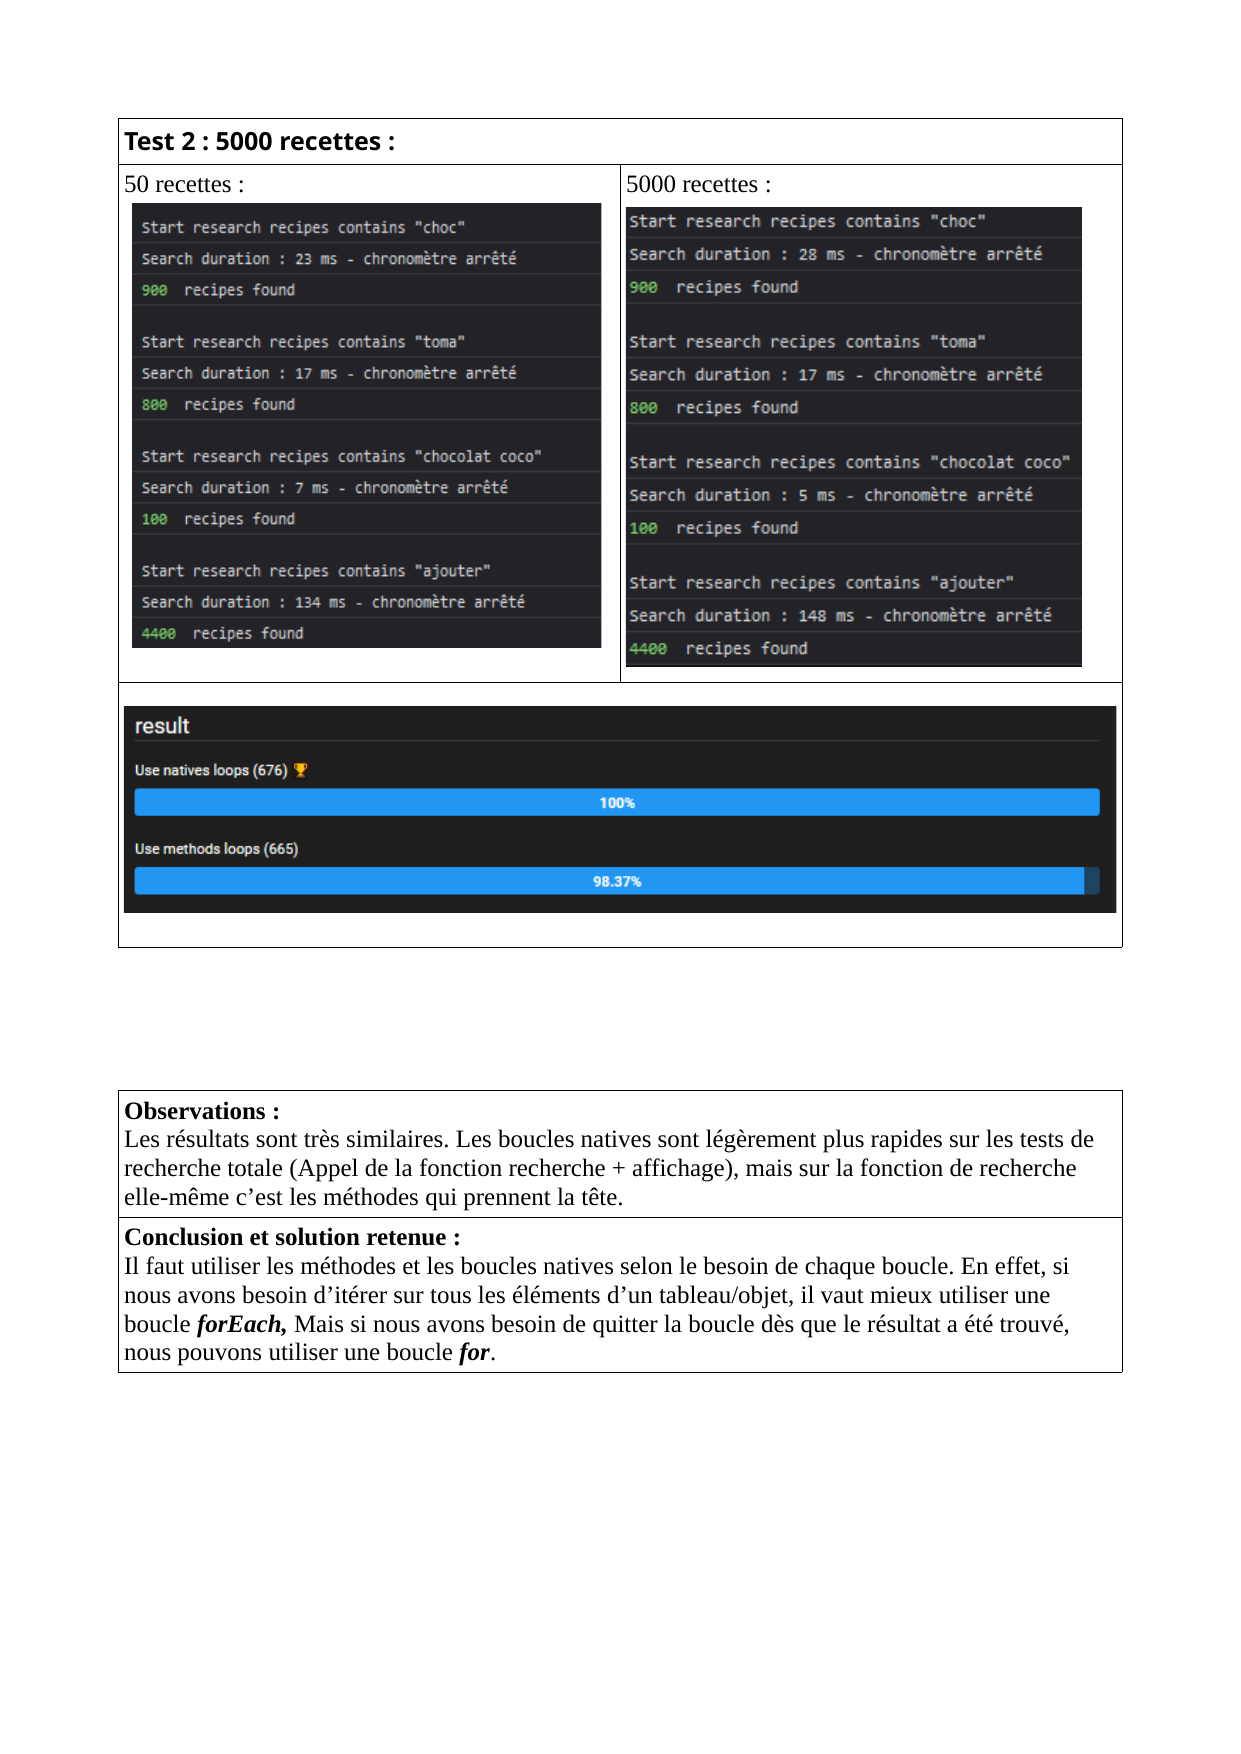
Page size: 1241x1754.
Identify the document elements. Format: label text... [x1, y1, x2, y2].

picture [132, 203, 602, 648]
table_cell 50 recettes : [119, 165, 620, 682]
table_header Test 2 : 5000 recettes : [119, 119, 1122, 164]
picture [625, 207, 1082, 667]
table_cell Conclusion et solution retenue : Il faut utiliser les méthodes et les boucles natives selon le besoin de chaque boucle. En effet, si nous avons besoin d’itérer sur tous les éléments d’un tableau/objet, il vaut mieux utiliser une boucle forEach, Mais si nous avons besoin de quitter la boucle dès que le résultat a été trouvé, nous pouvons utiliser une boucle for. [119, 1218, 1122, 1372]
table_cell [119, 683, 1122, 947]
table_header Observations : Les résultats sont très similaires. Les boucles natives sont légèrement plus rapides sur les tests de recherche totale (Appel de la fonction recherche + affichage), mais sur la fonction de recherche elle-même c’est les méthodes qui prennent la tête. [119, 1091, 1122, 1217]
picture [123, 706, 1117, 913]
table_cell 5000 recettes : [621, 165, 1122, 682]
